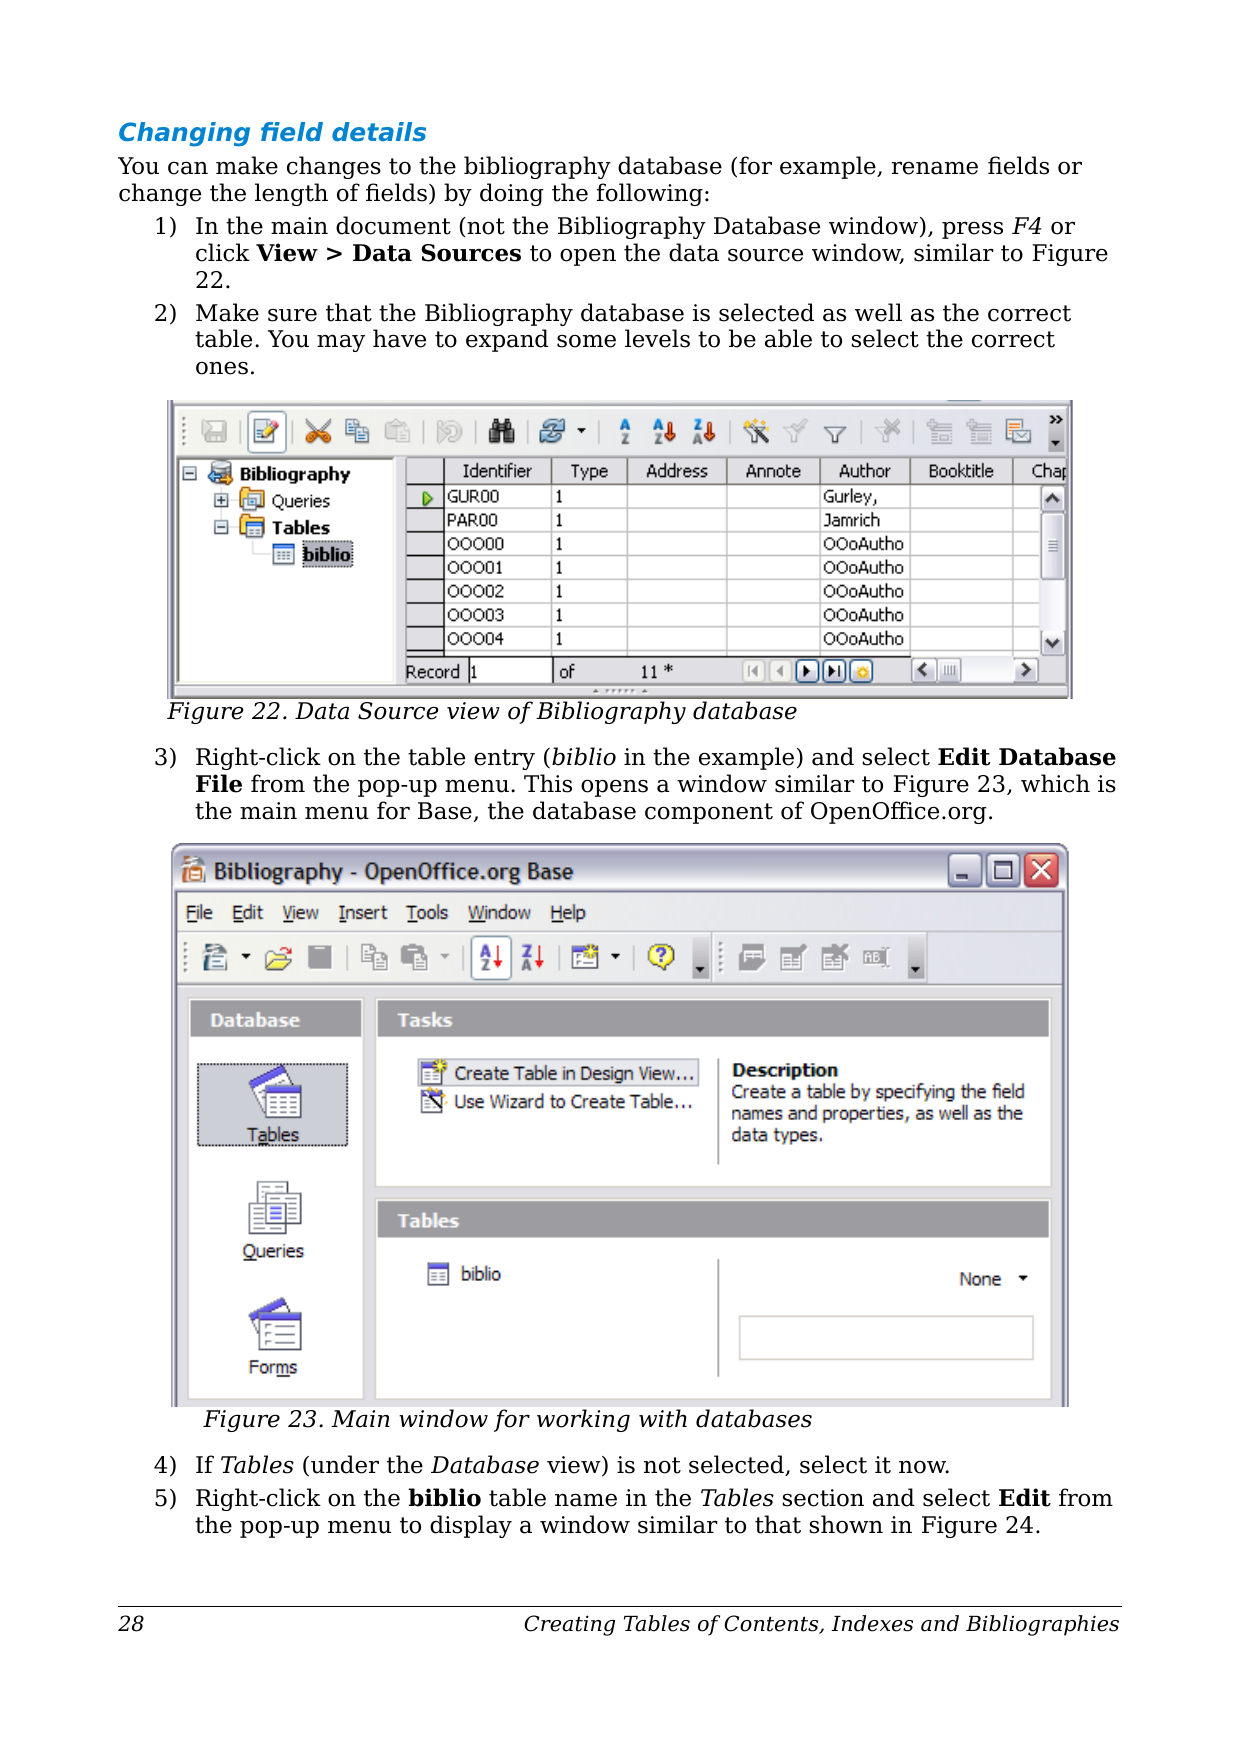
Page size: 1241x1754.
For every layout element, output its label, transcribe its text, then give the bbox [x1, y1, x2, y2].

text Figure 23. Main window for working with databases [203, 1407, 1037, 1433]
list Make sure that the Bibliography database is selected as well as the correct table. You may have to expand some levels to be able to select the correct ones. [177, 300, 1122, 380]
list Right-click on the table entry (biblio in the example) and select Edit Database File from the pop-up menu. This opens a window similar to Figure 23, which is the main menu for Base, the database component of OpenOffice.org. [177, 744, 1122, 824]
list Right-click on the biblio table name in the Tables section and select Edit from the pop-up menu to display a window similar to that shown in Figure 24. [177, 1485, 1122, 1539]
picture [171, 843, 1069, 1407]
picture [167, 400, 1073, 699]
text Figure 22. Data Source view of Bibliography database [167, 699, 1073, 725]
list You can make changes to the bibliography database (for example, rename fields or change the length of fields) by doing the following: [118, 153, 1122, 207]
list In the main document (not the Bibliography Database window), press F4 or click View > Data Sources to open the data source window, similar to Figure 22. [177, 213, 1122, 294]
list If Tables (under the Database view) is not selected, select it now. [177, 1452, 1122, 1479]
subtitle Changing field details [118, 118, 1122, 147]
